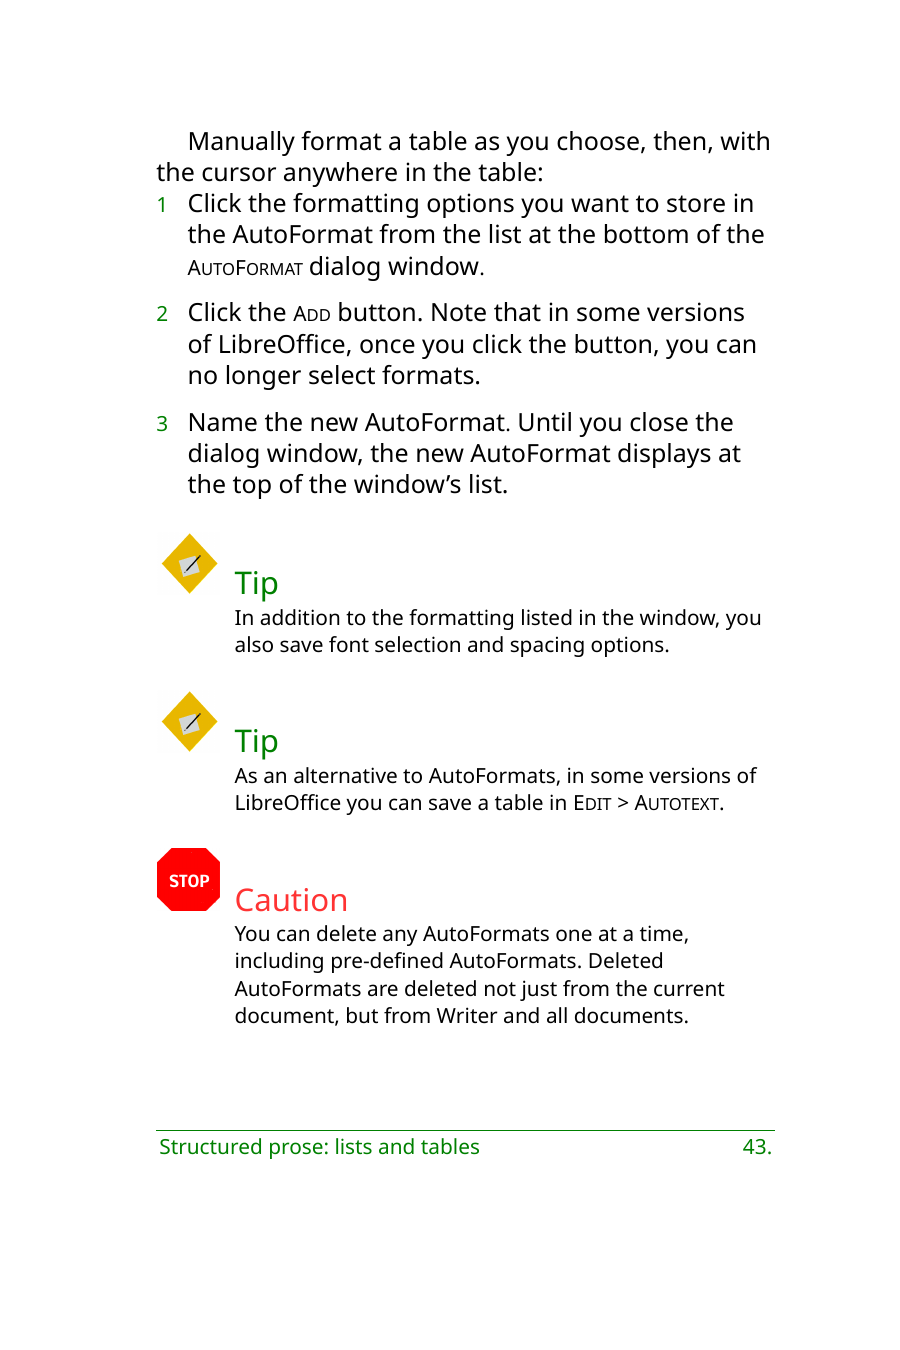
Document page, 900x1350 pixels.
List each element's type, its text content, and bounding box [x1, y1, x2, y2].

list Tip [156, 689, 775, 762]
list Click the Add button. Note that in some versions of LibreOffice, once you click the button, you can no longer select formats. [156, 297, 775, 391]
text Manually format a table as you choose, then, with the cursor anywhere in the table: [156, 125, 775, 187]
list Click the formatting options you want to store in the AutoFormat from the list at the bottom of the AutoFormat dialog window. [156, 187, 775, 281]
picture [157, 532, 220, 595]
text In addition to the formatting listed in the window, you also save font selection and spacing options. [234, 604, 775, 658]
list Tip [156, 531, 775, 604]
list Name the new AutoFormat. Until you close the dialog window, the new AutoFormat displays at the top of the window’s list. [156, 406, 775, 500]
picture [157, 848, 220, 911]
list Caution [156, 847, 775, 920]
text You can delete any AutoFormats one at a time, including pre-defined AutoFormats. Deleted AutoFormats are deleted not just from the current document, but from Writer and all documents. [234, 920, 775, 1028]
picture [157, 690, 220, 753]
text As an alternative to AutoFormats, in some versions of LibreOffice you can save a table in Edit > Autotext. [234, 762, 775, 816]
